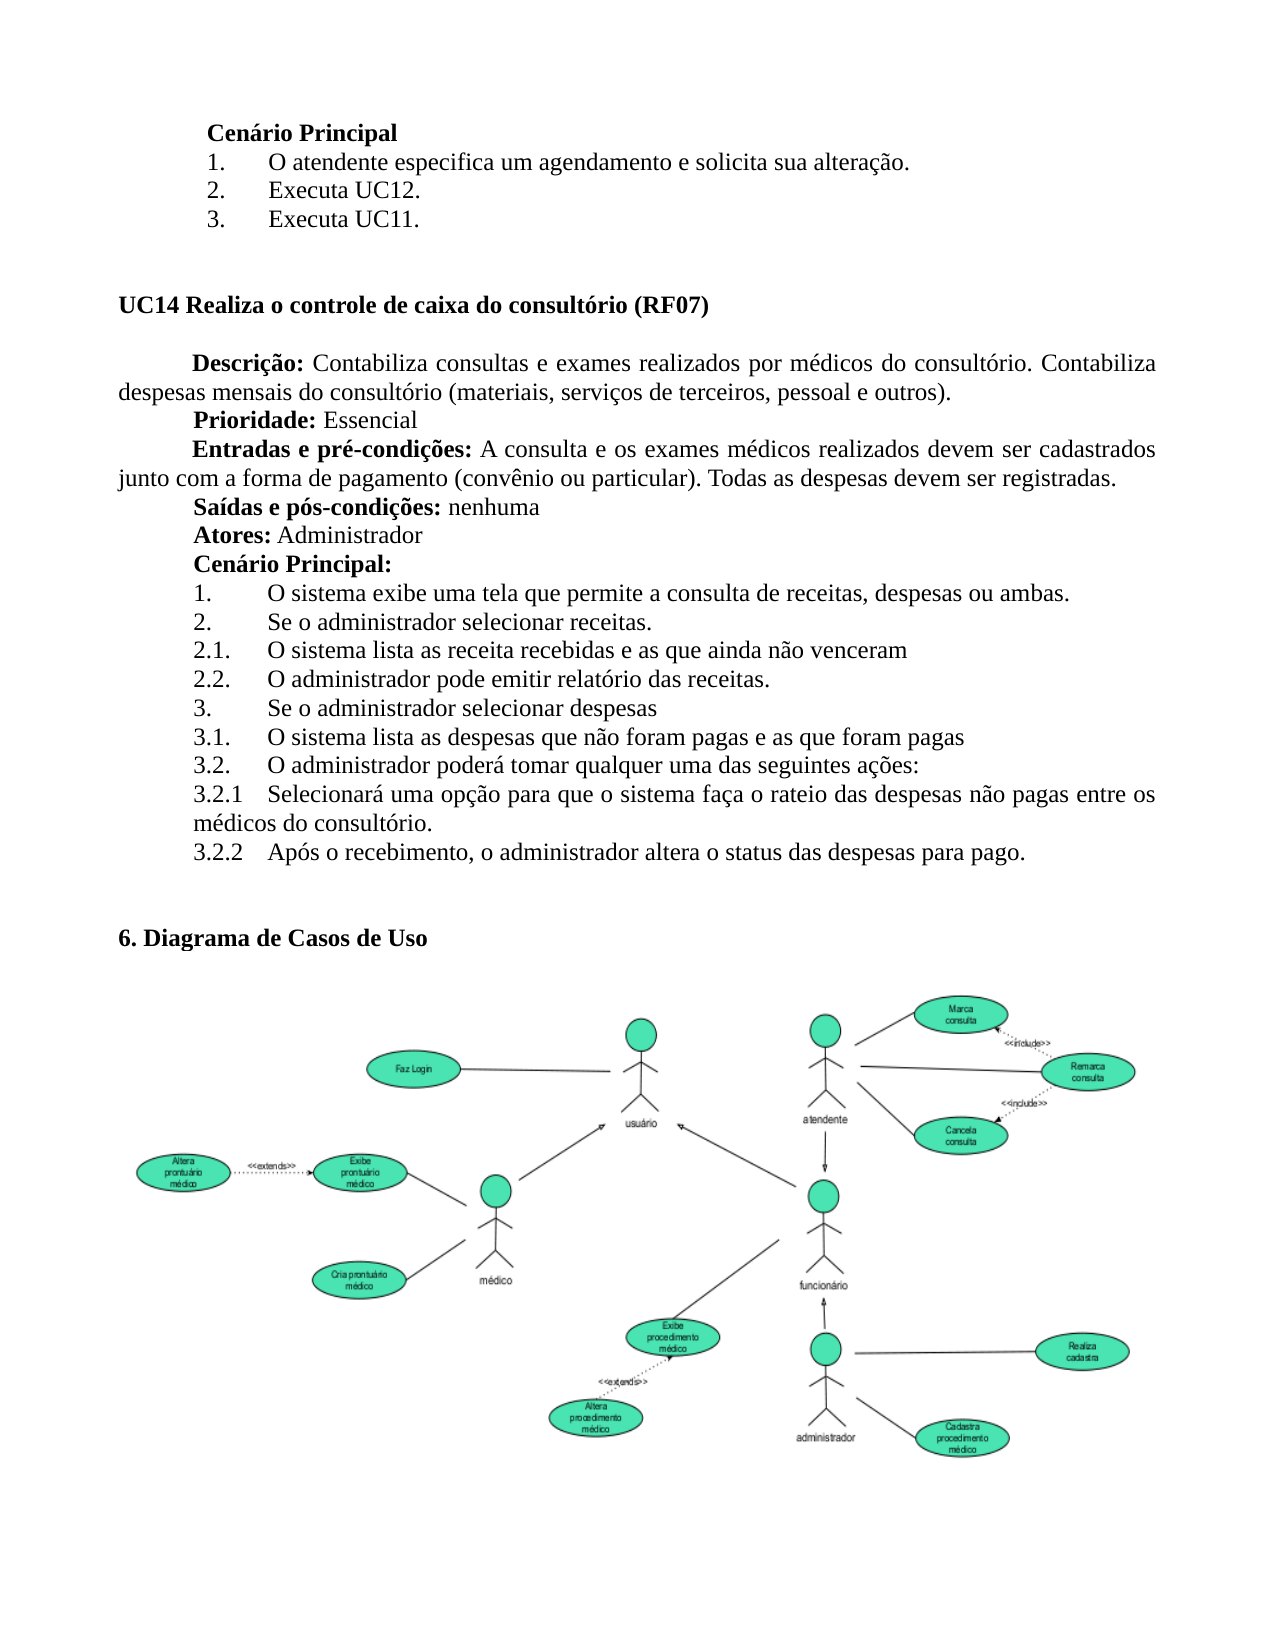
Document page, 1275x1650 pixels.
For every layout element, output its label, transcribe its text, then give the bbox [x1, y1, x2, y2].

list 6. Diagrama de Casos de Uso [118, 923, 1157, 951]
text Cenário Principal [118, 118, 1157, 147]
list O sistema lista as despesas que não foram pagas e as que foram pagas [193, 722, 1157, 751]
list Cenário Principal: [193, 549, 1157, 578]
list Selecionará uma opção para que o sistema faça o rateio das despesas não pagas entre os médicos do consultório. [193, 779, 1157, 837]
list O atendente especifica um agendamento e solicita sua alteração. [118, 147, 1157, 176]
list Atores: Administrador [193, 521, 1157, 549]
list O sistema exibe uma tela que permite a consulta de receitas, despesas ou ambas. [193, 578, 1157, 607]
list O administrador pode emitir relatório das receitas. [193, 664, 1157, 693]
list Executa UC12. [118, 176, 1157, 204]
list Prioridade: Essencial [193, 406, 1157, 434]
list Se o administrador selecionar despesas [193, 693, 1157, 722]
list Se o administrador selecionar receitas. [193, 607, 1157, 636]
list Executa UC11. [118, 204, 1157, 233]
list O administrador poderá tomar qualquer uma das seguintes ações: [193, 751, 1157, 779]
list O sistema lista as receita recebidas e as que ainda não venceram [193, 636, 1157, 664]
list Entradas e pré-condições: A consulta e os exames médicos realizados devem ser cadastrados junto com a forma de pagamento (convênio ou particular). Todas as despesas devem ser registradas. [118, 434, 1157, 492]
list Descrição: Contabiliza consultas e exames realizados por médicos do consultório. Contabiliza despesas mensais do consultório (materiais, serviços de terceiros, pessoal e outros). [118, 348, 1157, 406]
list Saídas e pós-condições: nenhuma [193, 492, 1157, 521]
picture [118, 951, 1157, 1499]
list Após o recebimento, o administrador altera o status das despesas para pago. [193, 837, 1157, 866]
list UC14 Realiza o controle de caixa do consultório (RF07) [118, 291, 1157, 319]
